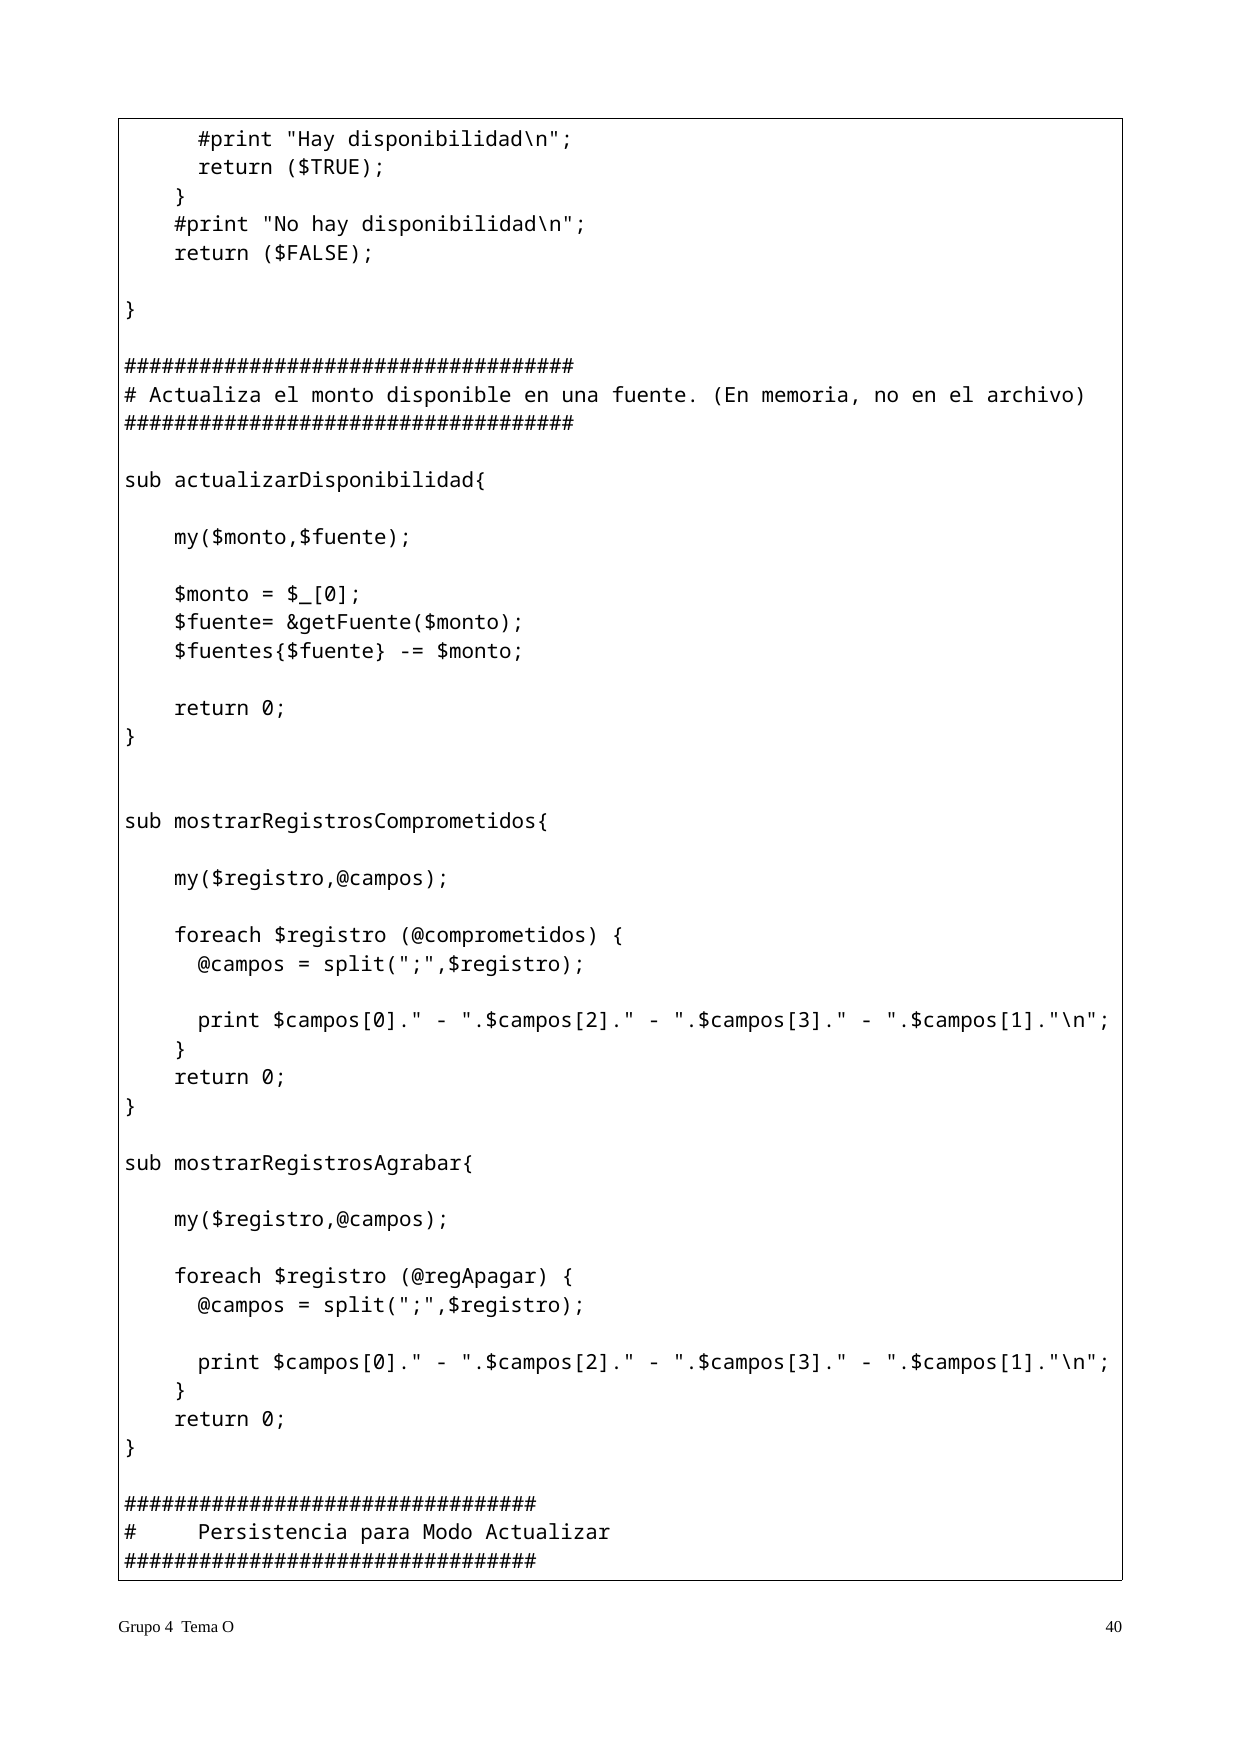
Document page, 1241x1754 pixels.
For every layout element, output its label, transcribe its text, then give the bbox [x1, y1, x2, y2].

table_header #print "Hay disponibilidad\n"; return ($TRUE); } #print "No hay disponibilidad\n"; return ($FALSE); } #################################### # Actualiza el monto disponible en una fuente. (En memoria, no en el archivo) #################################### sub actualizarDisponibilidad{ my($monto,$fuente); $monto = $_[0]; $fuente= &getFuente($monto); $fuentes{$fuente} -= $monto; return 0; } sub mostrarRegistrosComprometidos{ my($registro,@campos); foreach $registro (@comprometidos) { @campos = split(";",$registro); print $campos[0]." - ".$campos[2]." - ".$campos[3]." - ".$campos[1]."\n"; } return 0; } sub mostrarRegistrosAgrabar{ my($registro,@campos); foreach $registro (@regApagar) { @campos = split(";",$registro); print $campos[0]." - ".$campos[2]." - ".$campos[3]." - ".$campos[1]."\n"; } return 0; } ################################# # Persistencia para Modo Actualizar ################################# [119, 119, 1122, 1580]
